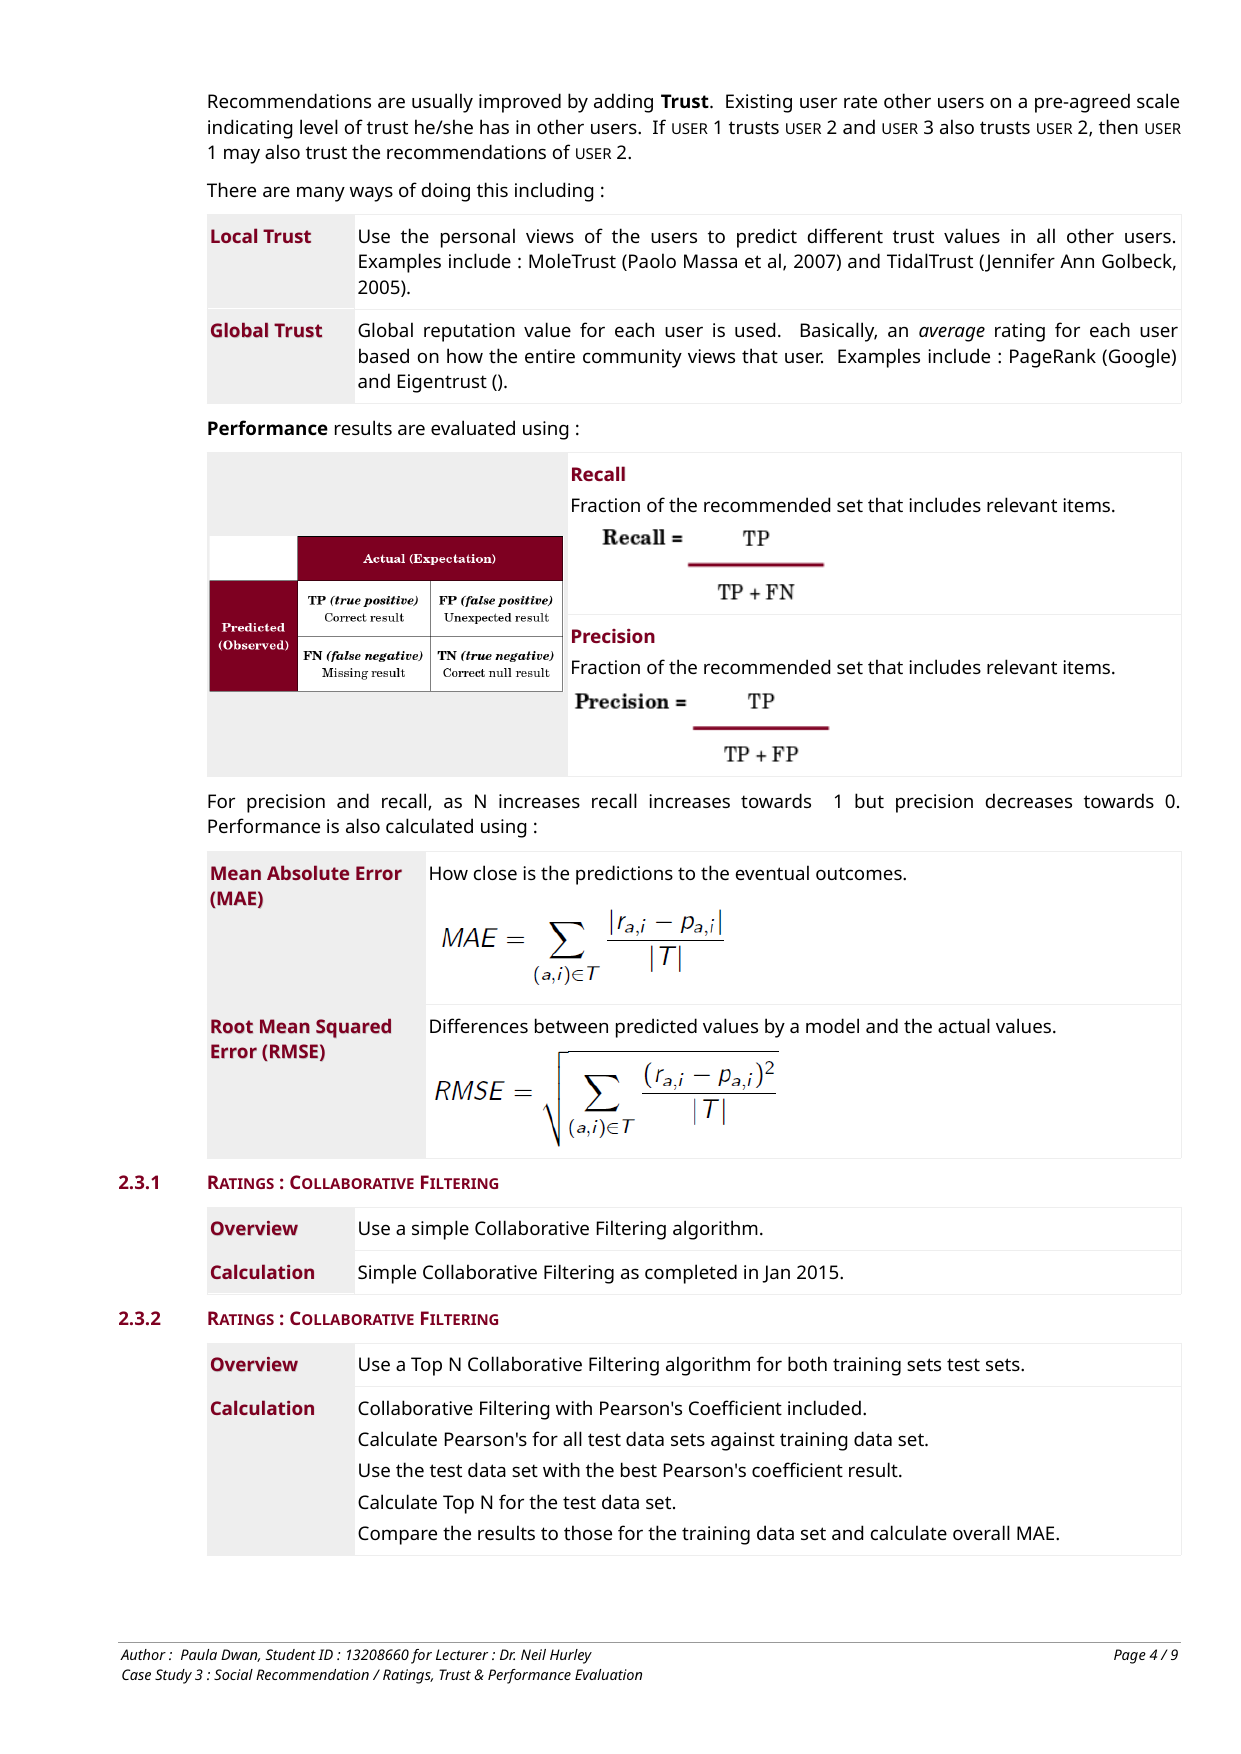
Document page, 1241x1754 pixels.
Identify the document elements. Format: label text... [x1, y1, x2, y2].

table_header Overview [208, 1208, 354, 1250]
subtitle Ratings : Collaborative Filtering [118, 1169, 1181, 1195]
table_cell Global Trust [208, 310, 354, 403]
table_cell Root Mean Squared Error (RMSE) [208, 1005, 425, 1158]
table_header Mean Absolute Error (MAE) [208, 852, 425, 1004]
text Recommendations are usually improved by adding Trust. Existing user rate other users on a pre-agreed scale indicating level of trust he/she has in other users. If user 1 trusts user 2 and user 3 also trusts user 2, then user 1 may also trust the recommendations of user 2. [207, 88, 1181, 165]
picture [570, 686, 836, 768]
table_header Local Trust [208, 215, 354, 308]
table_header Recall Fraction of the recommended set that includes relevant items. [568, 453, 1181, 614]
picture [428, 891, 783, 996]
table_header [208, 453, 567, 776]
table_cell Global reputation value for each user is used. Basically, an average rating for each user based on how the entire community views that user. Examples include : PageRank (Google) and Eigentrust (). [355, 310, 1181, 403]
table_cell Precision Fraction of the recommended set that includes relevant items. [568, 615, 1181, 776]
text Performance results are evaluated using : [207, 415, 1181, 440]
picture [209, 536, 564, 692]
picture [428, 1044, 783, 1149]
table_header Use the personal views of the users to predict different trust values in all other users. Examples include : MoleTrust (Paolo Massa et al, 2007) and TidalTrust (Jennifer Ann Golbeck, 2005). [355, 215, 1181, 308]
table_cell Differences between predicted values by a model and the actual values. [426, 1005, 1181, 1158]
table_cell Simple Collaborative Filtering as completed in Jan 2015. [355, 1251, 1181, 1293]
picture [570, 523, 836, 606]
table_header Use a Top N Collaborative Filtering algorithm for both training sets test sets. [355, 1344, 1181, 1386]
table_header How close is the predictions to the eventual outcomes. [426, 852, 1181, 1004]
text For precision and recall, as N increases recall increases towards 1 but precision decreases towards 0. Performance is also calculated using : [207, 788, 1181, 839]
table_cell Collaborative Filtering with Pearson's Coefficient included. Calculate Pearson's for all test data sets against training data set. Use the test data set with the best Pearson's coefficient result. Calculate Top N for the test data set. Compare the results to those for the training data set and calculate overall MAE. [355, 1387, 1181, 1555]
table_header Overview [208, 1344, 354, 1386]
table_cell Calculation [208, 1251, 354, 1293]
subtitle Ratings : Collaborative Filtering [118, 1305, 1181, 1331]
table_cell Calculation [208, 1387, 354, 1555]
text There are many ways of doing this including : [207, 177, 1181, 202]
table_header Use a simple Collaborative Filtering algorithm. [355, 1208, 1181, 1250]
